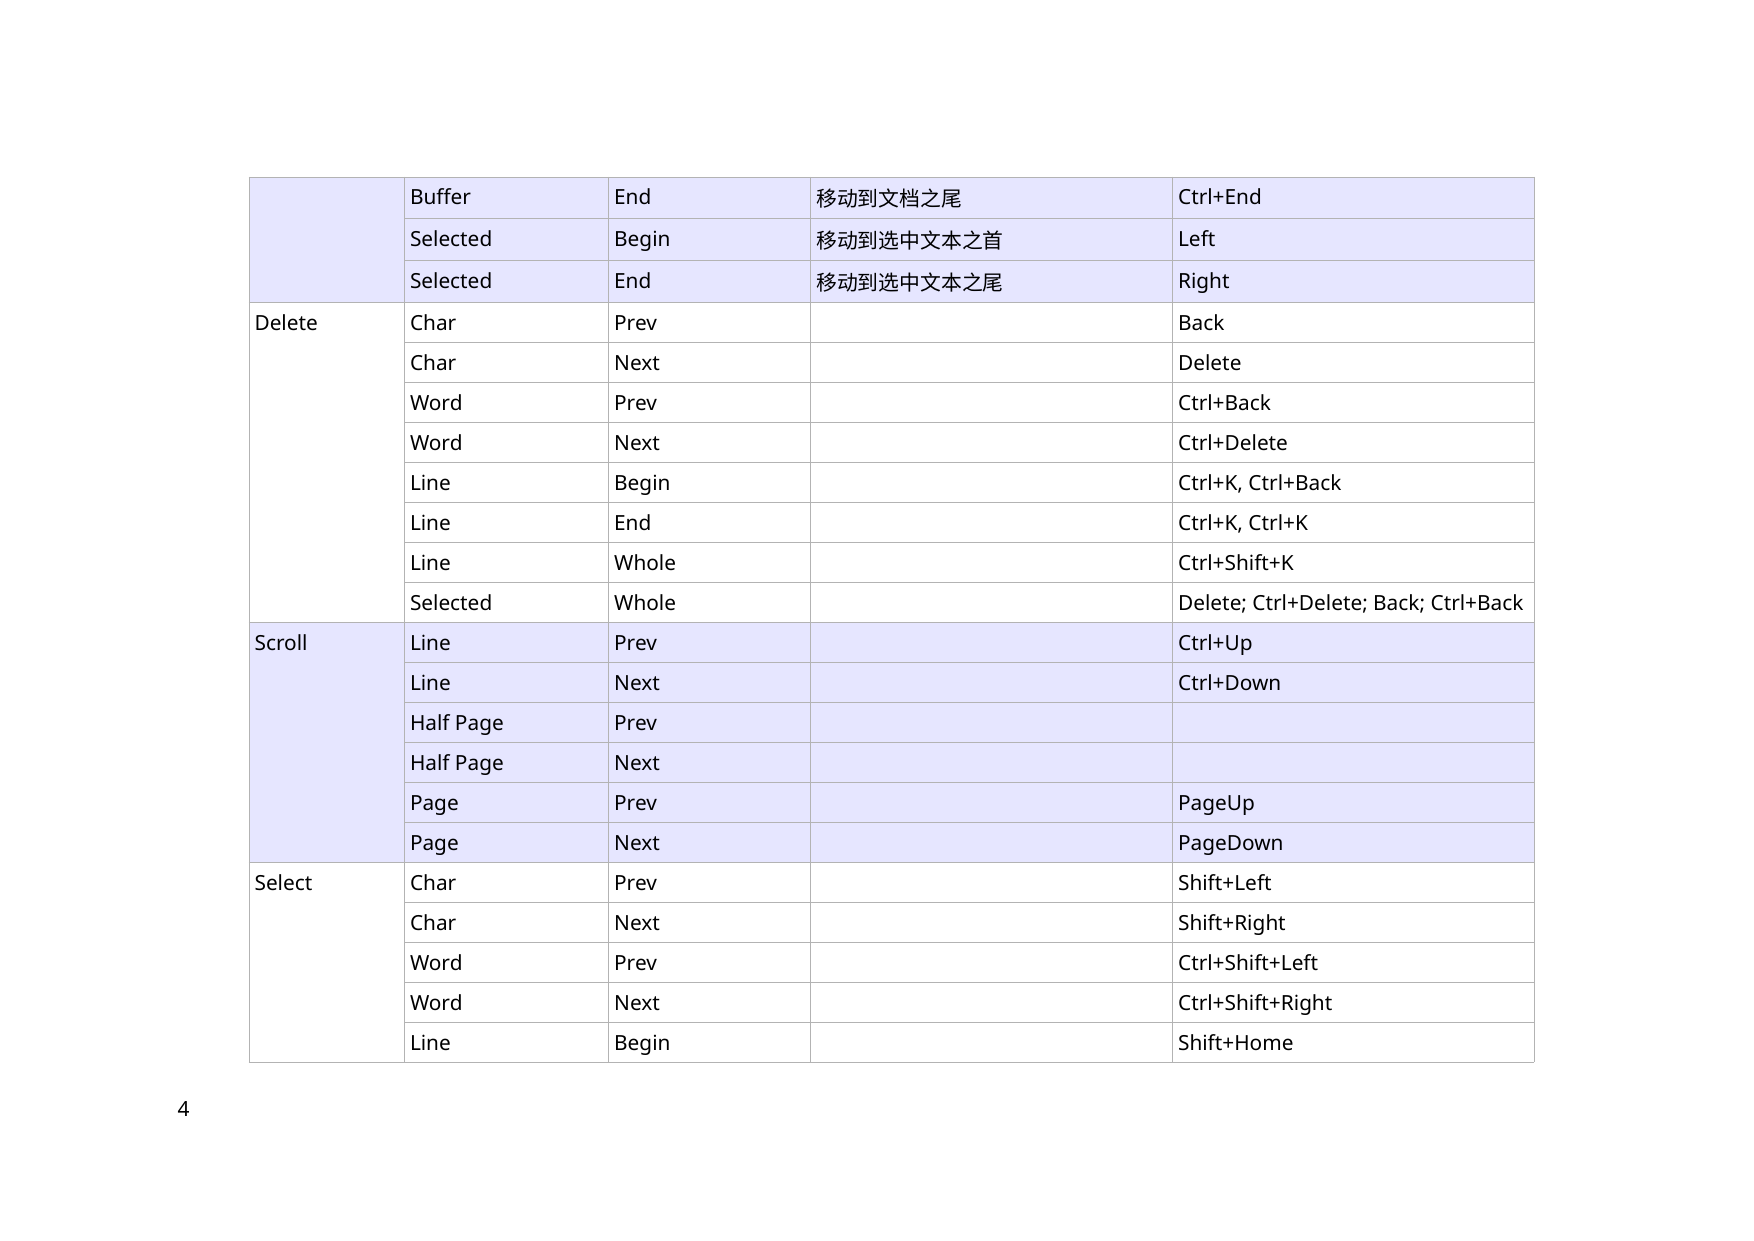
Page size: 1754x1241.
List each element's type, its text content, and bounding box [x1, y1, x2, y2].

table_cell [811, 983, 1172, 1022]
table_cell [811, 743, 1172, 782]
table_cell Ctrl+K, Ctrl+Back [1173, 463, 1534, 502]
table_cell [811, 703, 1172, 742]
table_cell Next [609, 343, 810, 382]
table_cell Line [405, 463, 608, 502]
table_cell PageDown [1173, 823, 1534, 862]
table_cell [811, 503, 1172, 542]
table_cell Begin [609, 463, 810, 502]
table_cell Delete [250, 303, 404, 622]
table_cell [250, 178, 404, 302]
table_cell End [609, 178, 810, 218]
table_cell Ctrl+Shift+Left [1173, 943, 1534, 982]
table_cell 移动到选中文本之首 [811, 219, 1172, 260]
table_cell [811, 663, 1172, 702]
table_cell Prev [609, 303, 810, 342]
table_cell Prev [609, 383, 810, 422]
table_cell Shift+Home [1173, 1023, 1534, 1062]
table_cell Prev [609, 863, 810, 902]
table_cell Line [405, 663, 608, 702]
table_cell Selected [405, 583, 608, 622]
table_cell Word [405, 983, 608, 1022]
table_cell Word [405, 383, 608, 422]
table_cell [811, 423, 1172, 462]
table_cell [811, 823, 1172, 862]
table_cell [811, 903, 1172, 942]
table_cell Word [405, 423, 608, 462]
table_cell Prev [609, 783, 810, 822]
table_cell [811, 463, 1172, 502]
table_cell Scroll [250, 623, 404, 862]
table_cell Char [405, 903, 608, 942]
table_cell Char [405, 343, 608, 382]
table_cell Next [609, 903, 810, 942]
table_cell Selected [405, 219, 608, 260]
table_cell [811, 783, 1172, 822]
table_cell Prev [609, 943, 810, 982]
table_cell Next [609, 423, 810, 462]
table_cell [811, 543, 1172, 582]
table_cell [1173, 703, 1534, 742]
table_cell Shift+Left [1173, 863, 1534, 902]
table_cell Right [1173, 261, 1534, 302]
table_cell Whole [609, 543, 810, 582]
table_cell [811, 303, 1172, 342]
table_cell Whole [609, 583, 810, 622]
table_cell Delete; Ctrl+Delete; Back; Ctrl+Back [1173, 583, 1534, 622]
table_cell [1173, 743, 1534, 782]
table_cell Half Page [405, 743, 608, 782]
table_cell Back [1173, 303, 1534, 342]
table_cell Begin [609, 219, 810, 260]
table_cell [811, 383, 1172, 422]
table_cell 移动到文档之尾 [811, 178, 1172, 218]
table_cell Select [250, 863, 404, 1062]
table_cell [811, 1023, 1172, 1062]
table_cell Left [1173, 219, 1534, 260]
table_cell Begin [609, 1023, 810, 1062]
table_cell Line [405, 503, 608, 542]
table_cell [811, 343, 1172, 382]
table_cell End [609, 261, 810, 302]
table_cell Prev [609, 623, 810, 662]
table_cell Ctrl+Up [1173, 623, 1534, 662]
table_cell End [609, 503, 810, 542]
table_cell Line [405, 1023, 608, 1062]
table_cell Char [405, 863, 608, 902]
table_cell PageUp [1173, 783, 1534, 822]
table_cell Half Page [405, 703, 608, 742]
table_cell Line [405, 623, 608, 662]
table_cell Next [609, 743, 810, 782]
table_cell 移动到选中文本之尾 [811, 261, 1172, 302]
table_cell Ctrl+End [1173, 178, 1534, 218]
table_cell Next [609, 823, 810, 862]
table_cell Prev [609, 703, 810, 742]
table_cell Word [405, 943, 608, 982]
table_cell Delete [1173, 343, 1534, 382]
table_cell Next [609, 663, 810, 702]
table_cell Page [405, 783, 608, 822]
table_cell Ctrl+Shift+Right [1173, 983, 1534, 1022]
table_cell Ctrl+K, Ctrl+K [1173, 503, 1534, 542]
table_cell Ctrl+Down [1173, 663, 1534, 702]
table_cell Next [609, 983, 810, 1022]
table_cell Shift+Right [1173, 903, 1534, 942]
table_cell Selected [405, 261, 608, 302]
table_cell [811, 623, 1172, 662]
table_cell Buffer [405, 178, 608, 218]
table_cell Char [405, 303, 608, 342]
table_cell Ctrl+Shift+K [1173, 543, 1534, 582]
table_cell [811, 863, 1172, 902]
table_cell Page [405, 823, 608, 862]
table_cell Line [405, 543, 608, 582]
table_cell Ctrl+Delete [1173, 423, 1534, 462]
table_cell [811, 583, 1172, 622]
table_cell [811, 943, 1172, 982]
table_cell Ctrl+Back [1173, 383, 1534, 422]
